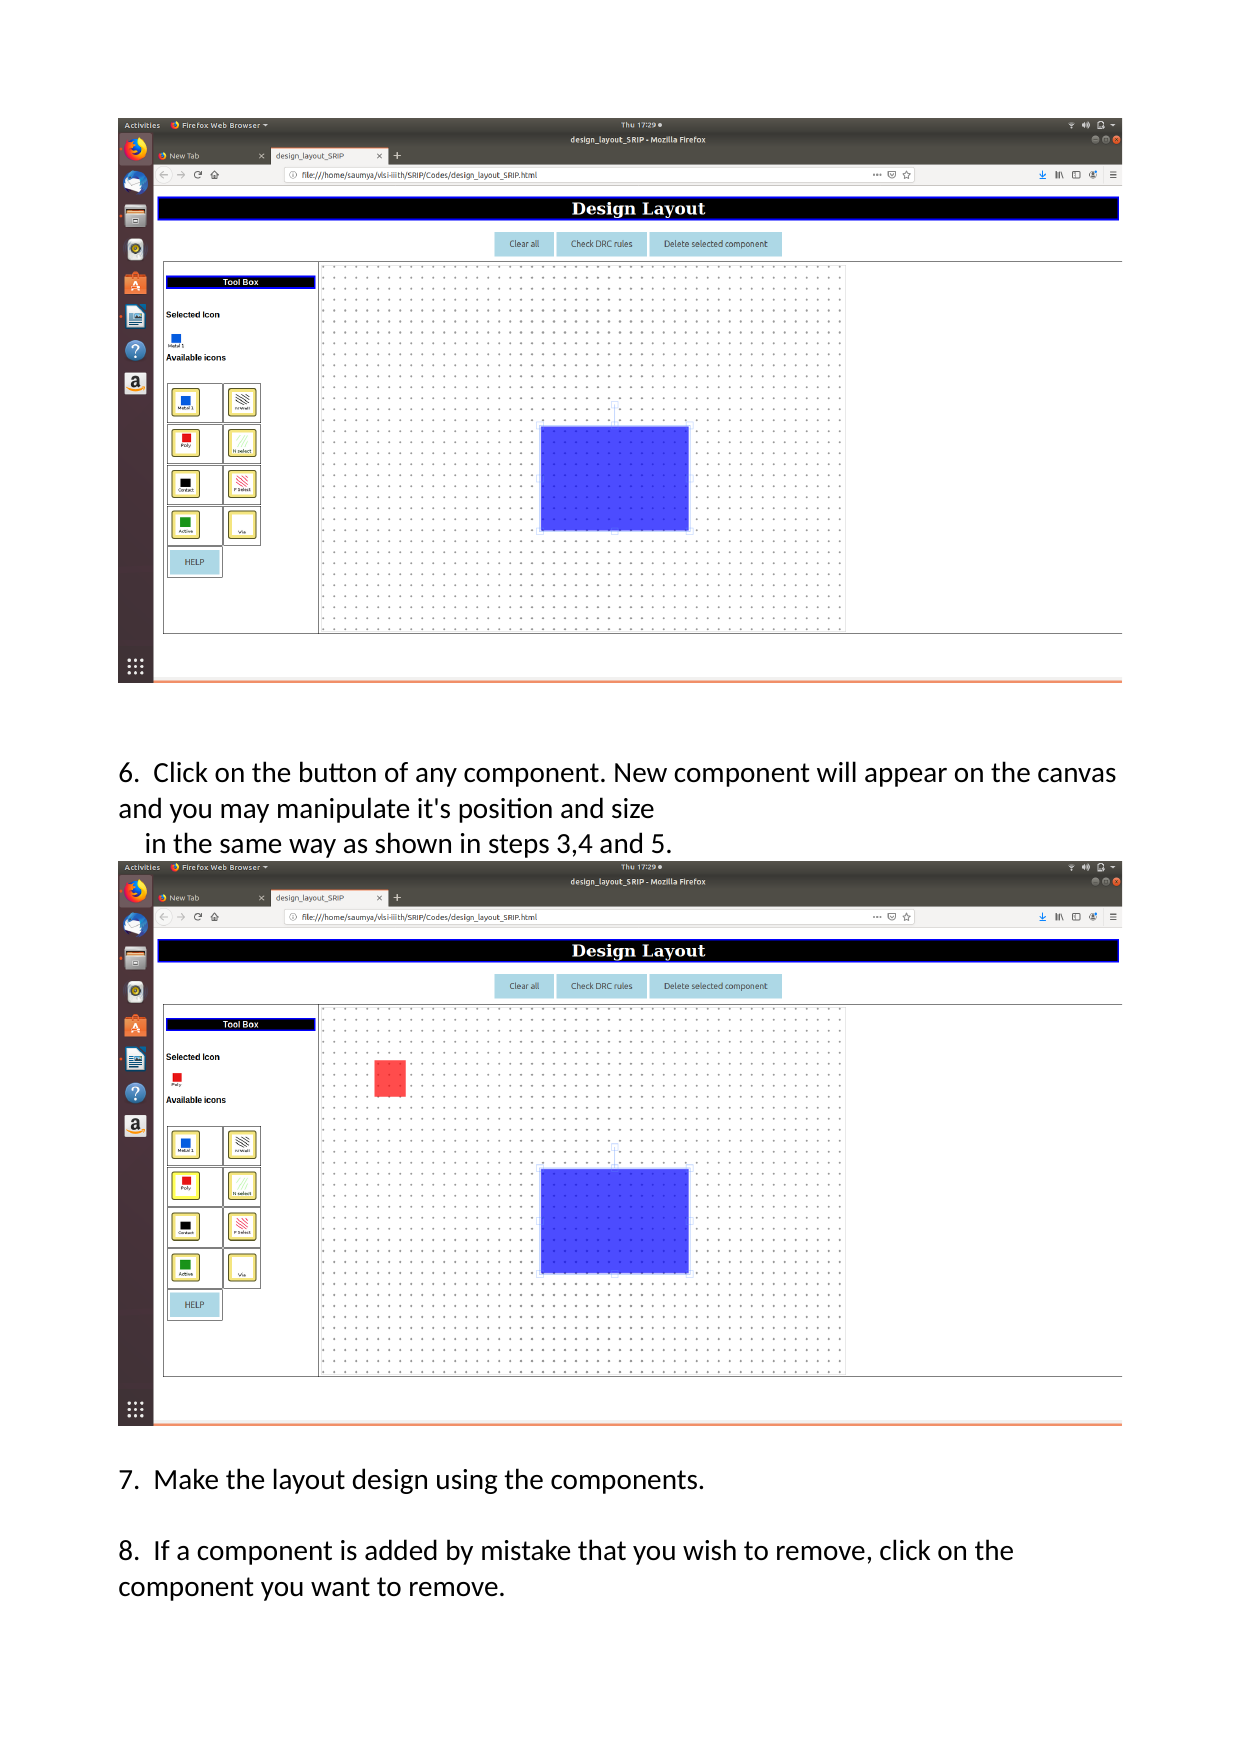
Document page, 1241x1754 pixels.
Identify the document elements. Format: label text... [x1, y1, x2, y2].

text 8. If a component is added by mistake that you wish to remove, click on the component you want to remove. [118, 1532, 1122, 1604]
text in the same way as shown in steps 3,4 and 5. [118, 825, 1122, 861]
picture [118, 861, 1123, 1426]
text 6. Click on the button of any component. New component will appear on the canvas and you may manipulate it's position and size [118, 754, 1122, 825]
text 7. Make the layout design using the components. [118, 1461, 1122, 1497]
picture [118, 118, 1123, 683]
